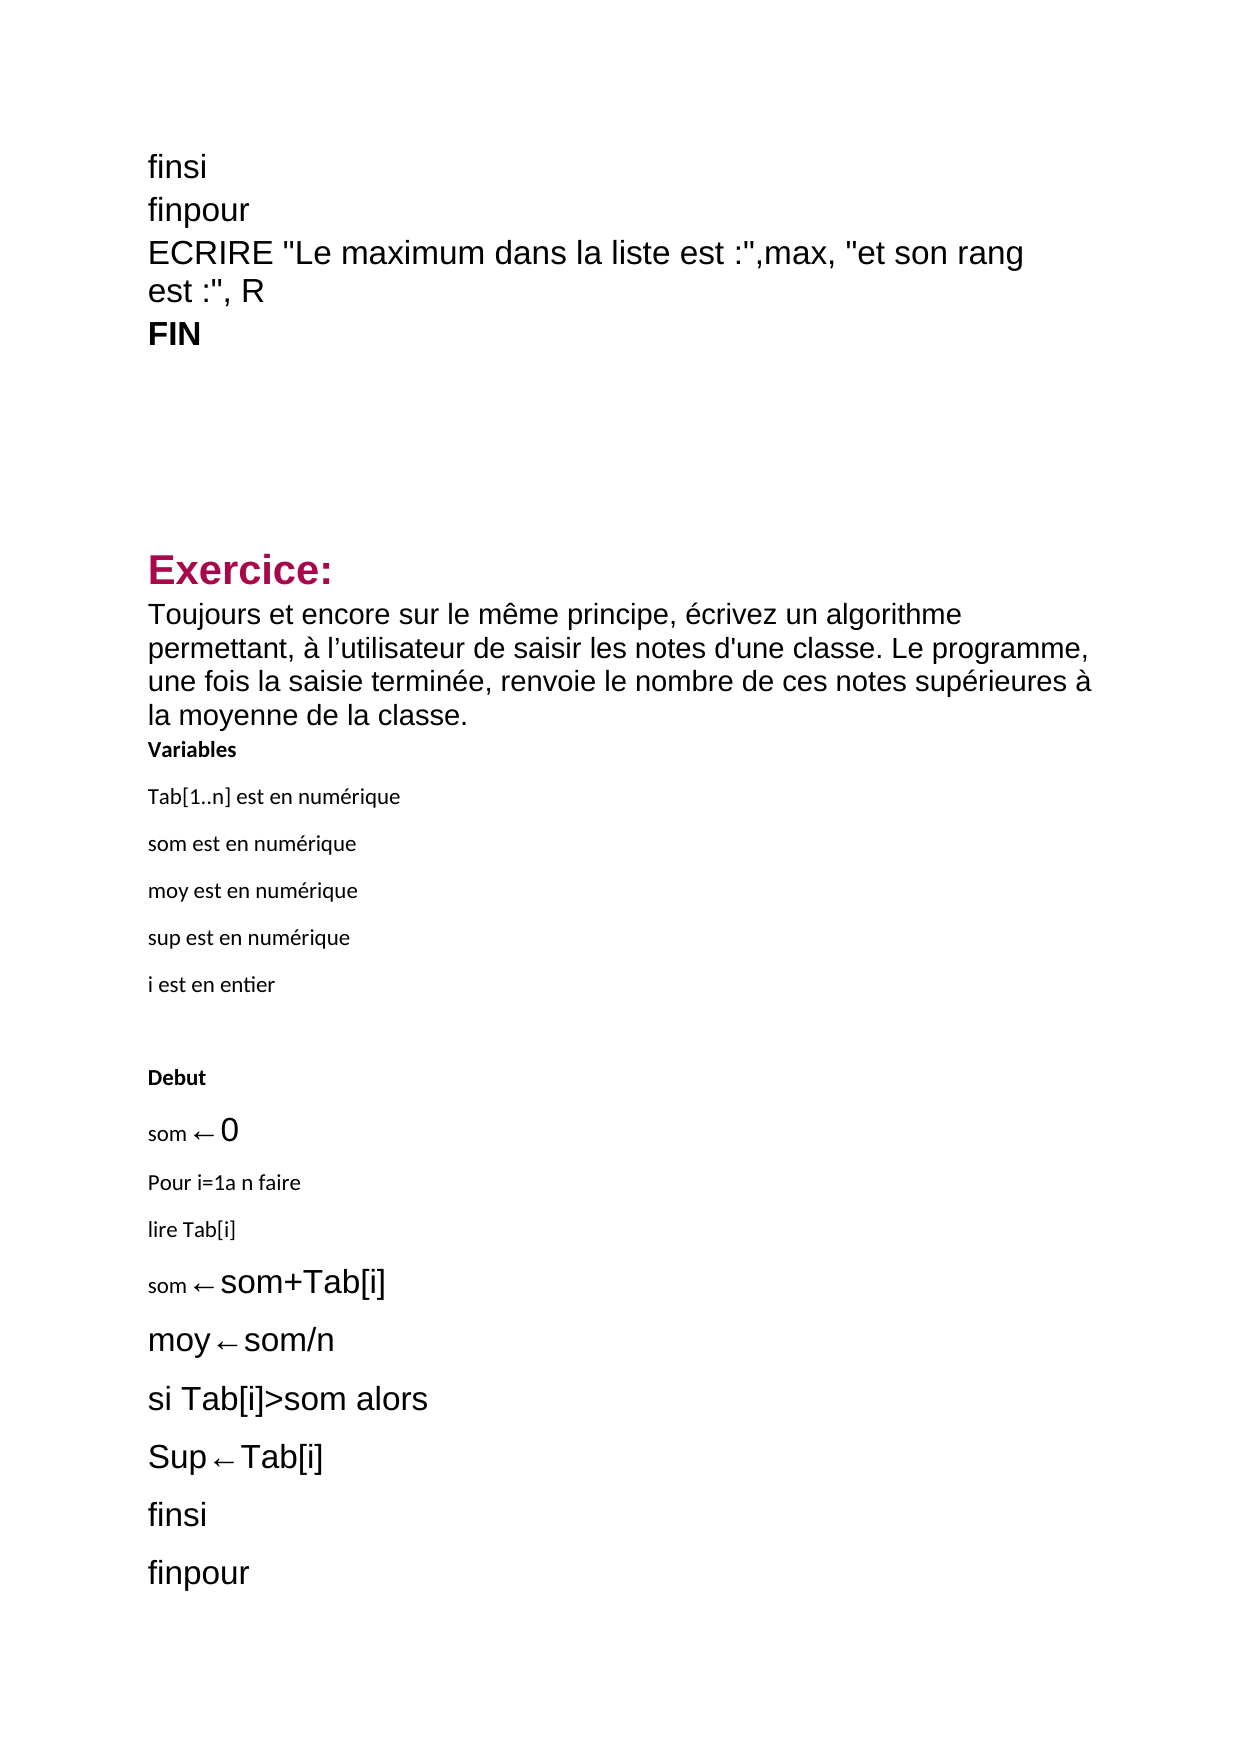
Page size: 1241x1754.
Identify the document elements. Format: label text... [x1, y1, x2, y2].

text FIN [148, 314, 1093, 352]
text moy est en numérique [148, 876, 1093, 904]
text Exercice: [148, 545, 1093, 593]
text lire Tab[i] [148, 1215, 1093, 1243]
text i est en entier [148, 970, 1093, 998]
text Variables [148, 735, 1093, 763]
text ECRIRE "Le maximum dans la liste est :",max, "et son rang est :", R [148, 233, 1093, 310]
text Sup←Tab[i] [148, 1437, 1093, 1475]
text finsi [148, 148, 1093, 186]
text moy←som/n [148, 1320, 1093, 1359]
text som←0 [148, 1110, 1093, 1149]
text Tab[1..n] est en numérique [148, 782, 1093, 810]
text finsi [148, 1495, 1093, 1533]
text finpour [148, 190, 1093, 229]
text Pour i=1a n faire [148, 1168, 1093, 1197]
text Debut [148, 1063, 1093, 1092]
text finpour [148, 1553, 1093, 1591]
text si Tab[i]>som alors [148, 1378, 1093, 1417]
text som est en numérique [148, 829, 1093, 857]
text sup est en numérique [148, 923, 1093, 951]
text som←som+Tab[i] [148, 1262, 1093, 1301]
text Toujours et encore sur le même principe, écrivez un algorithme permettant, à l’utilisateur de saisir les notes d'une classe. Le programme, une fois la saisie terminée, renvoie le nombre de ces notes supérieures à la moyenne de la classe. [148, 597, 1093, 731]
